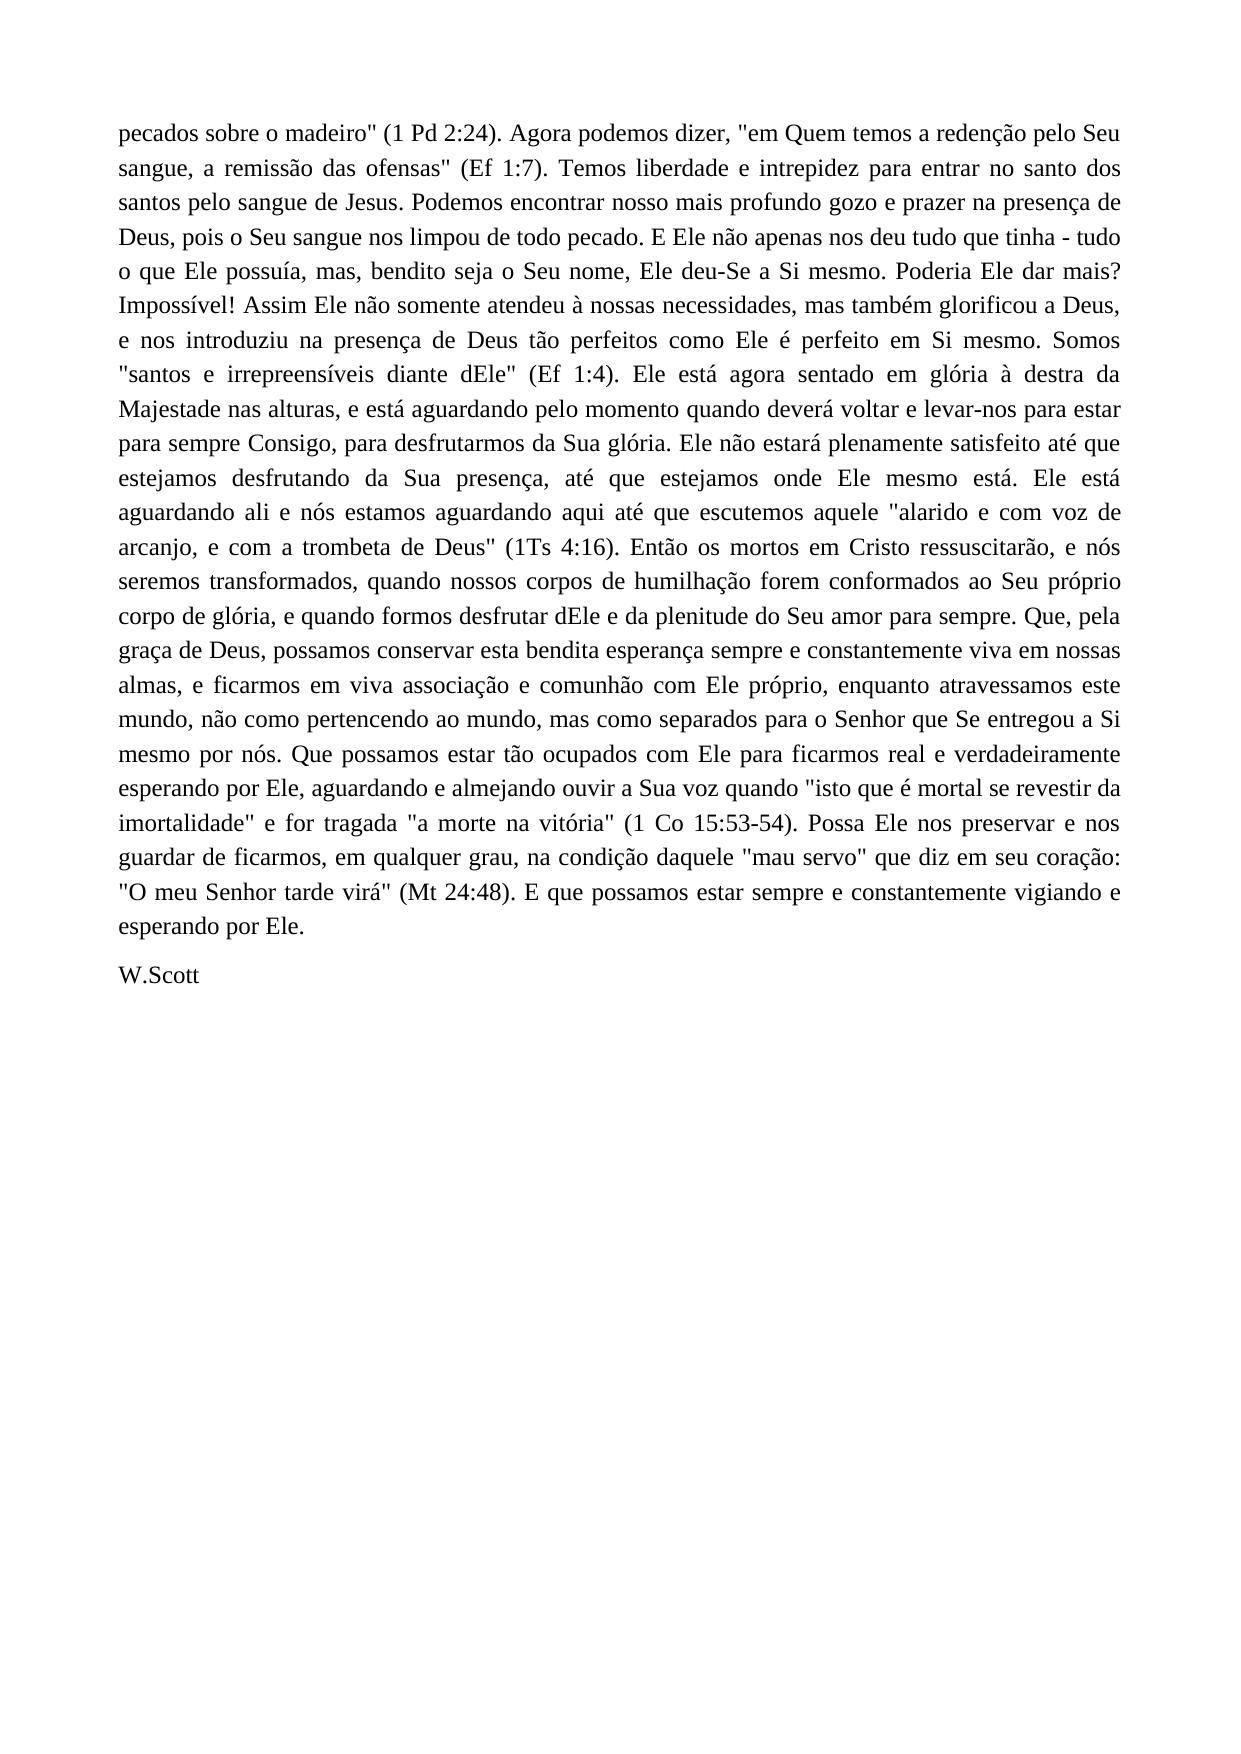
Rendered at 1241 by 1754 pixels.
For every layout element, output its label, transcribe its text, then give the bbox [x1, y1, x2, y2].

text W.Scott [118, 960, 1122, 989]
text pecados sobre o madeiro" (1 Pd 2:24). Agora podemos dizer, "em Quem temos a redenção pelo Seu sangue, a remissão das ofensas" (Ef 1:7). Temos liberdade e intrepidez para entrar no santo dos santos pelo sangue de Jesus. Podemos encontrar nosso mais profundo gozo e prazer na presença de Deus, pois o Seu sangue nos limpou de todo pecado. E Ele não apenas nos deu tudo que tinha - tudo o que Ele possuía, mas, bendito seja o Seu nome, Ele deu-Se a Si mesmo. Poderia Ele dar mais? Impossível! Assim Ele não somente atendeu à nossas necessidades, mas também glorificou a Deus, e nos introduziu na presença de Deus tão perfeitos como Ele é perfeito em Si mesmo. Somos "santos e irrepreensíveis diante dEle" (Ef 1:4). Ele está agora sentado em glória à destra da Majestade nas alturas, e está aguardando pelo momento quando deverá voltar e levar-nos para estar para sempre Consigo, para desfrutarmos da Sua glória. Ele não estará plenamente satisfeito até que estejamos desfrutando da Sua presença, até que estejamos onde Ele mesmo está. Ele está aguardando ali e nós estamos aguardando aqui até que escutemos aquele "alarido e com voz de arcanjo, e com a trombeta de Deus" (1Ts 4:16). Então os mortos em Cristo ressuscitarão, e nós seremos transformados, quando nossos corpos de humilhação forem conformados ao Seu próprio corpo de glória, e quando formos desfrutar dEle e da plenitude do Seu amor para sempre. Que, pela graça de Deus, possamos conservar esta bendita esperança sempre e constantemente viva em nossas almas, e ficarmos em viva associação e comunhão com Ele próprio, enquanto atravessamos este mundo, não como pertencendo ao mundo, mas como separados para o Senhor que Se entregou a Si mesmo por nós. Que possamos estar tão ocupados com Ele para ficarmos real e verdadeiramente esperando por Ele, aguardando e almejando ouvir a Sua voz quando "isto que é mortal se revestir da imortalidade" e for tragada "a morte na vitória" (1 Co 15:53-54). Possa Ele nos preservar e nos guardar de ficarmos, em qualquer grau, na condição daquele "mau servo" que diz em seu coração: "O meu Senhor tarde virá" (Mt 24:48). E que possamos estar sempre e constantemente vigiando e esperando por Ele. [118, 118, 1122, 940]
